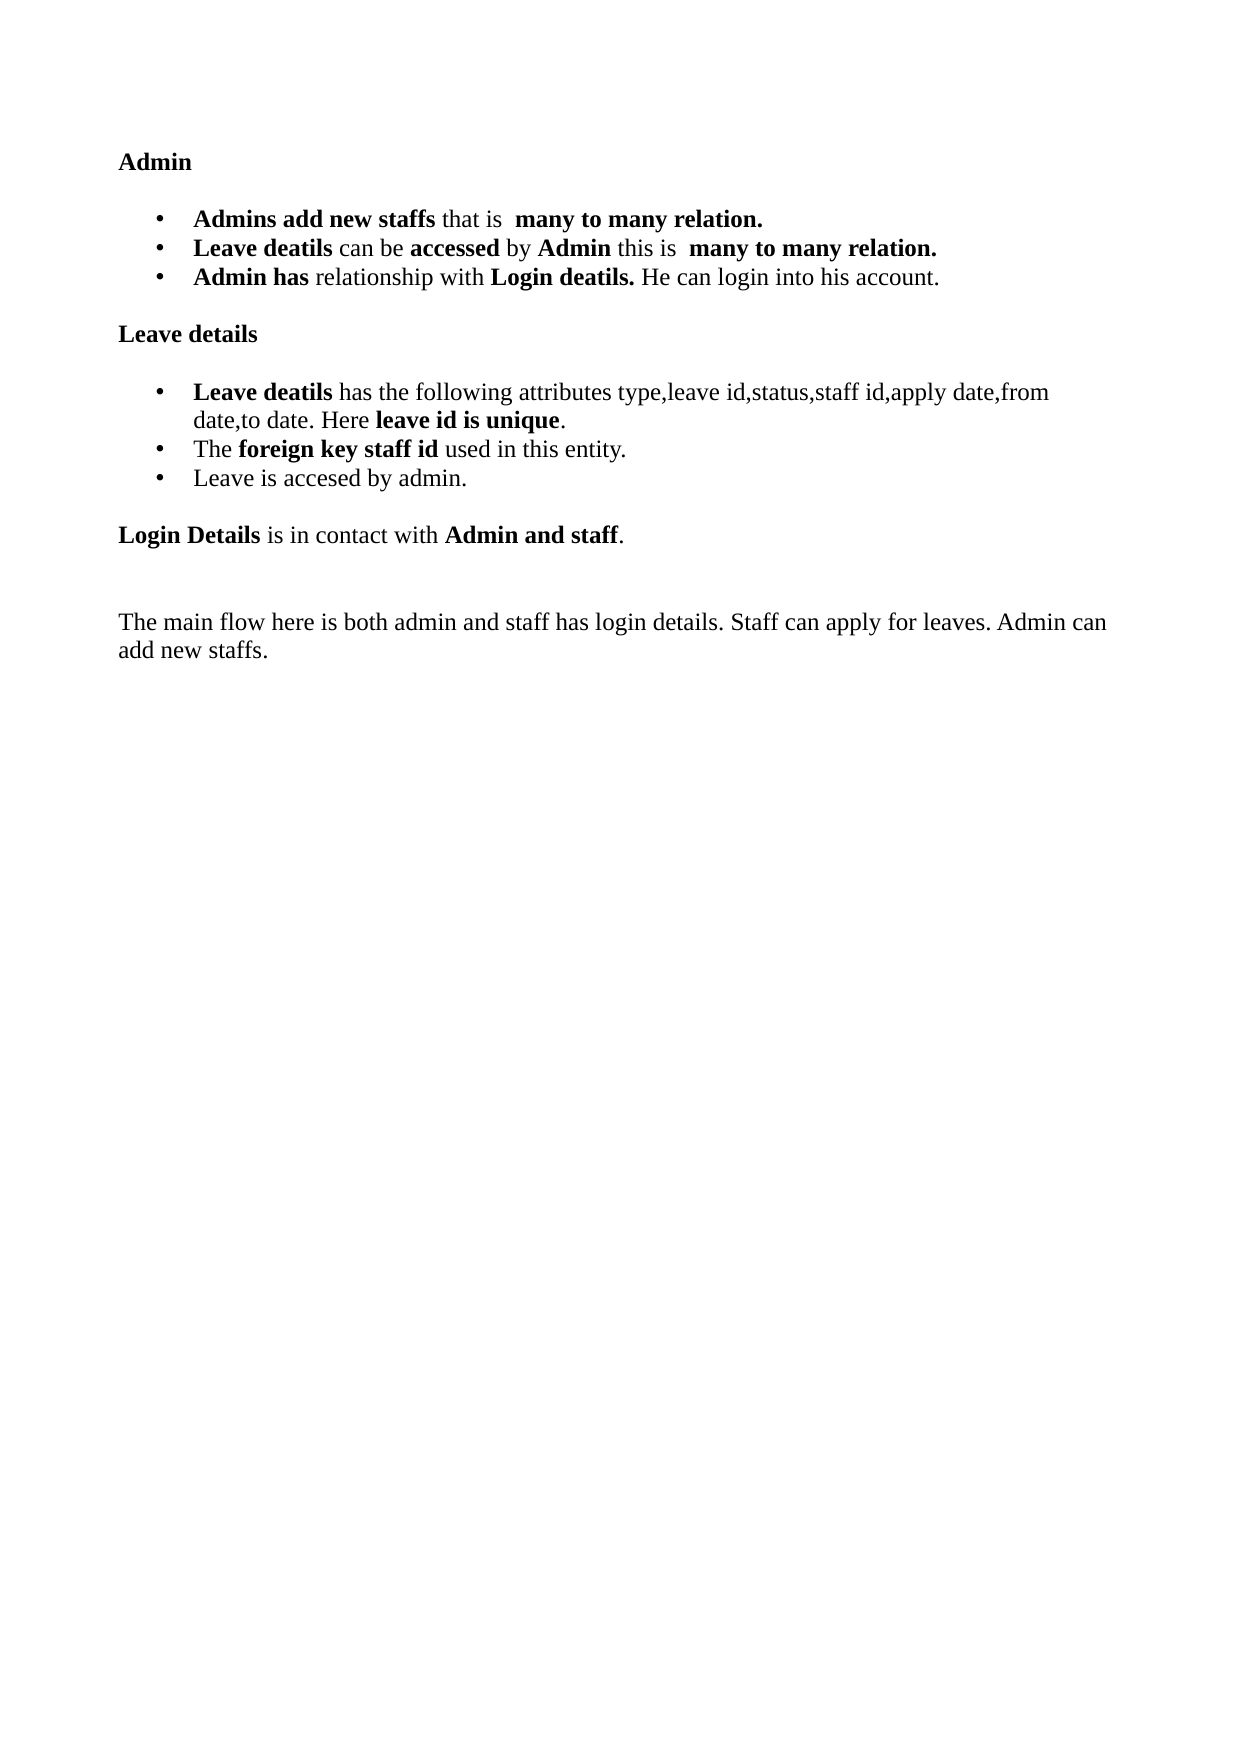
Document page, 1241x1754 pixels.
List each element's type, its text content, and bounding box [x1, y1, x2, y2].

text Admin [118, 147, 1122, 176]
list Admin has relationship with Login deatils. He can login into his account. [156, 262, 1122, 291]
list Admins add new staffs that is many to many relation. [156, 204, 1122, 233]
text The main flow here is both admin and staff has login details. Staff can apply for leaves. Admin can add new staffs. [118, 607, 1122, 664]
list Leave deatils can be accessed by Admin this is many to many relation. [156, 233, 1122, 262]
list Leave deatils has the following attributes type,leave id,status,staff id,apply date,from date,to date. Here leave id is unique. [156, 377, 1122, 434]
list The foreign key staff id used in this entity. [156, 434, 1122, 463]
list Leave is accesed by admin. [156, 463, 1122, 492]
text Leave details [118, 319, 1122, 348]
text Login Details is in contact with Admin and staff. [118, 521, 1122, 549]
